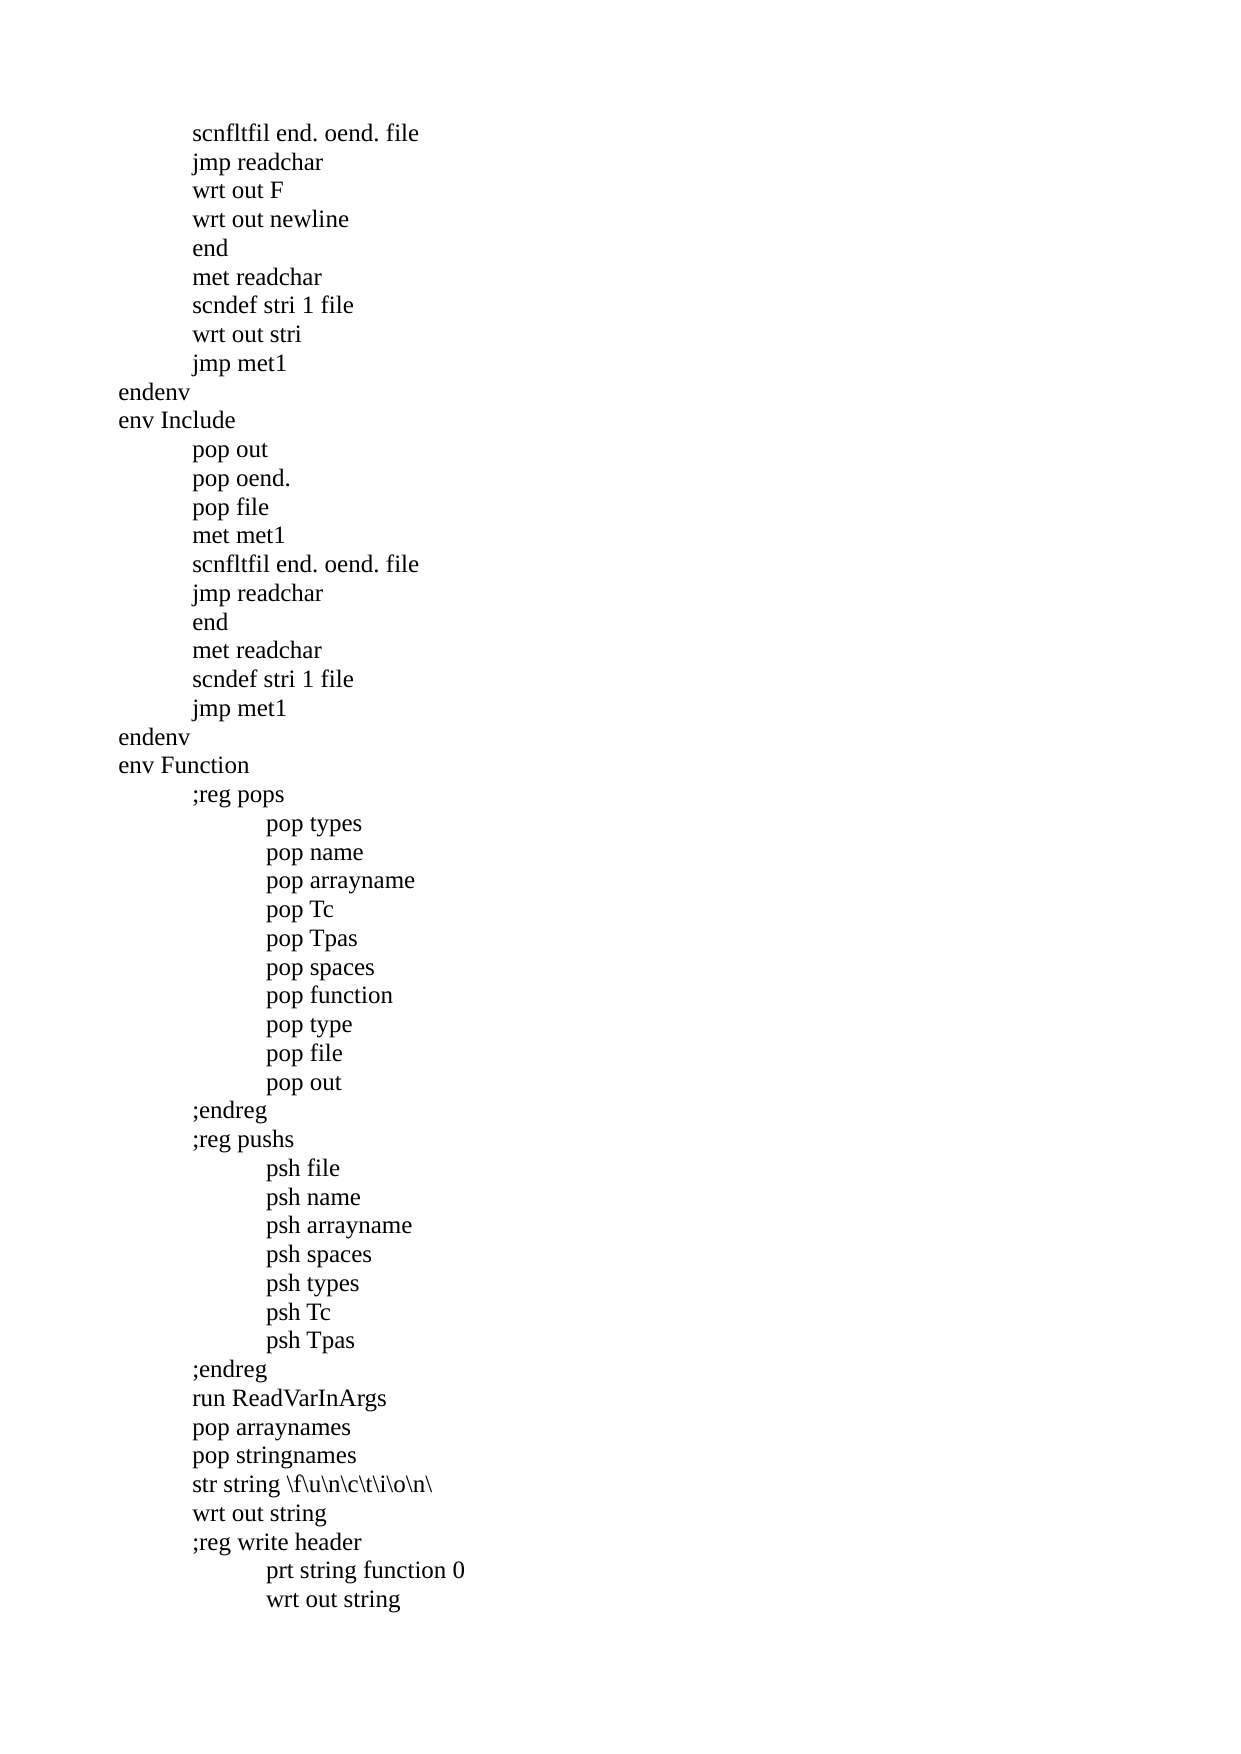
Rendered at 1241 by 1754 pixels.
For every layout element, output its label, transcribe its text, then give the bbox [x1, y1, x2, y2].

text met readchar [118, 262, 1122, 291]
text pop arraynames [118, 1412, 1122, 1441]
text pop function [118, 981, 1122, 1009]
text pop file [118, 1038, 1122, 1067]
text ;reg pops [118, 779, 1122, 808]
text met met1 [118, 521, 1122, 549]
text psh types [118, 1268, 1122, 1297]
text pop spaces [118, 952, 1122, 981]
text psh Tc [118, 1297, 1122, 1326]
text str string \f\u\n\c\t\i\o\n\ [118, 1469, 1122, 1498]
text pop Tc [118, 894, 1122, 923]
text env Function [118, 751, 1122, 779]
text ;endreg [118, 1096, 1122, 1124]
text wrt out stri [118, 319, 1122, 348]
text end [118, 233, 1122, 262]
text ;reg write header [118, 1527, 1122, 1556]
text wrt out string [118, 1584, 1122, 1613]
text scndef stri 1 file [118, 664, 1122, 693]
text scnfltfil end. oend. file [118, 118, 1122, 147]
text pop type [118, 1009, 1122, 1038]
text end [118, 607, 1122, 636]
text psh name [118, 1182, 1122, 1211]
text endenv [118, 722, 1122, 751]
text psh arrayname [118, 1211, 1122, 1239]
text jmp met1 [118, 693, 1122, 722]
text psh file [118, 1153, 1122, 1182]
text jmp readchar [118, 578, 1122, 607]
text pop Tpas [118, 923, 1122, 952]
text pop arrayname [118, 866, 1122, 894]
text met readchar [118, 636, 1122, 664]
text wrt out newline [118, 204, 1122, 233]
text pop oend. [118, 463, 1122, 492]
text pop file [118, 492, 1122, 521]
text run ReadVarInArgs [118, 1383, 1122, 1412]
text psh Tpas [118, 1326, 1122, 1354]
text ;endreg [118, 1354, 1122, 1383]
text prt string function 0 [118, 1556, 1122, 1584]
text scnfltfil end. oend. file [118, 549, 1122, 578]
text pop name [118, 837, 1122, 866]
text ;reg pushs [118, 1124, 1122, 1153]
text psh spaces [118, 1239, 1122, 1268]
text jmp met1 [118, 348, 1122, 377]
text jmp readchar [118, 147, 1122, 176]
text env Include [118, 406, 1122, 434]
text scndef stri 1 file [118, 291, 1122, 319]
text wrt out string [118, 1498, 1122, 1527]
text pop out [118, 1067, 1122, 1096]
text pop out [118, 434, 1122, 463]
text wrt out F [118, 176, 1122, 204]
text endenv [118, 377, 1122, 406]
text pop stringnames [118, 1441, 1122, 1469]
text pop types [118, 808, 1122, 837]
